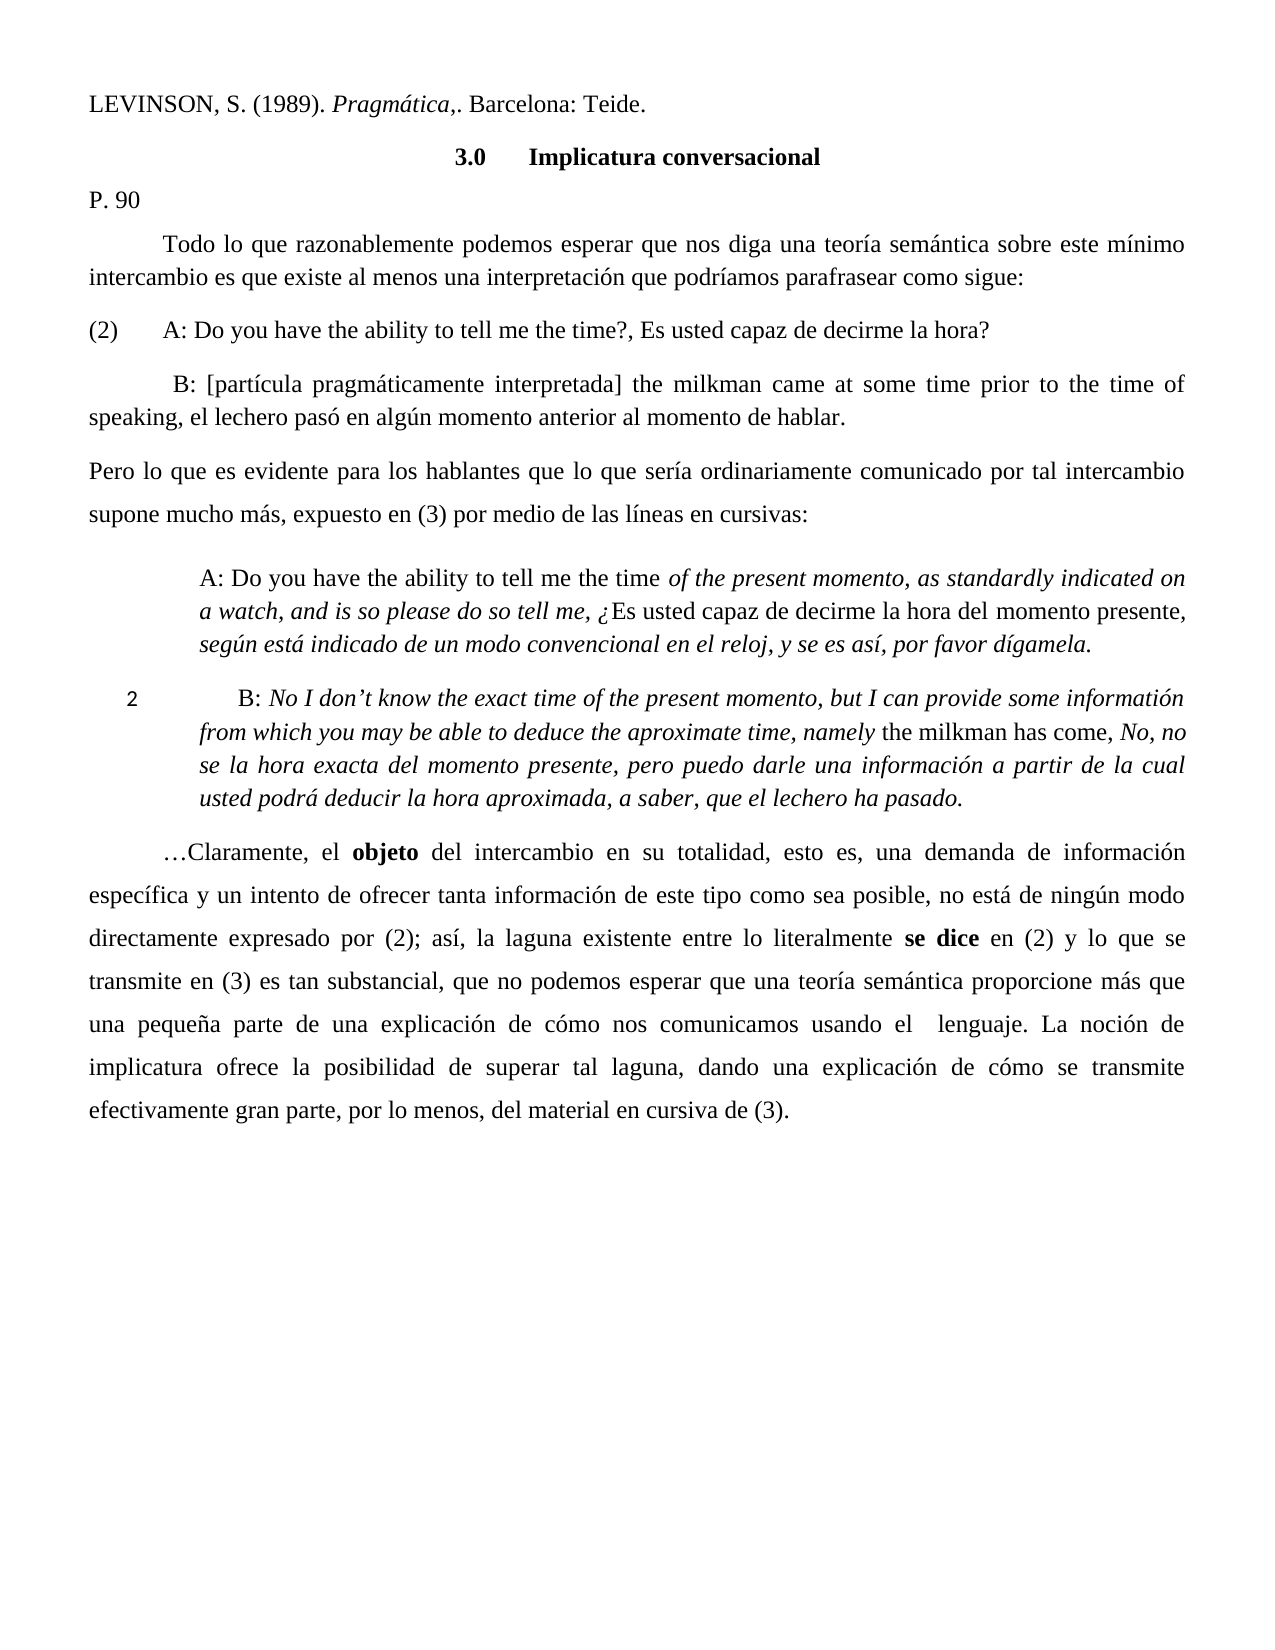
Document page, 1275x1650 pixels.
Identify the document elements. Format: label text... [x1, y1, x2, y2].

text P. 90 [89, 186, 1186, 214]
text Todo lo que razonablemente podemos esperar que nos diga una teoría semántica sobre este mínimo intercambio es que existe al menos una interpretación que podríamos parafrasear como sigue: [89, 229, 1186, 291]
text …Claramente, el objeto del intercambio en su totalidad, esto es, una demanda de información específica y un intento de ofrecer tanta información de este tipo como sea posible, no está de ningún modo directamente expresado por (2); así, la laguna existente entre lo literalmente se dice en (2) y lo que se transmite en (3) es tan substancial, que no podemos esperar que una teoría semántica proporcione más que una pequeña parte de una explicación de cómo nos comunicamos usando el lenguaje. La noción de implicatura ofrece la posibilidad de superar tal laguna, dando una explicación de cómo se transmite efectivamente gran parte, por lo menos, del material en cursiva de (3). [89, 837, 1186, 1124]
text A: Do you have the ability to tell me the time of the present momento, as standardly indicated on a watch, and is so please do so tell me, ¿Es usted capaz de decirme la hora del momento presente, según está indicado de un modo convencional en el reloj, y se es así, por favor dígamela. [199, 563, 1186, 658]
text Pero lo que es evidente para los hablantes que lo que sería ordinariamente comunicado por tal intercambio supone mucho más, expuesto en (3) por medio de las líneas en cursivas: [89, 456, 1186, 528]
text (2) A: Do you have the ability to tell me the time?, Es usted capaz de decirme la hora? [89, 316, 1186, 344]
list B: No I don’t know the exact time of the present momento, but I can provide some informatión from which you may be able to deduce the aproximate time, namely the milkman has come, No, no se la hora exacta del momento presente, pero puedo darle una información a partir de la cual usted podrá deducir la hora aproximada, a saber, que el lechero ha pasado. [126, 683, 1186, 811]
text 3.0 Implicatura conversacional [89, 142, 1186, 171]
text LEVINSON, S. (1989). Pragmática,. Barcelona: Teide. [89, 89, 1186, 117]
text B: [partícula pragmáticamente interpretada] the milkman came at some time prior to the time of speaking, el lechero pasó en algún momento anterior al momento de hablar. [89, 369, 1186, 431]
